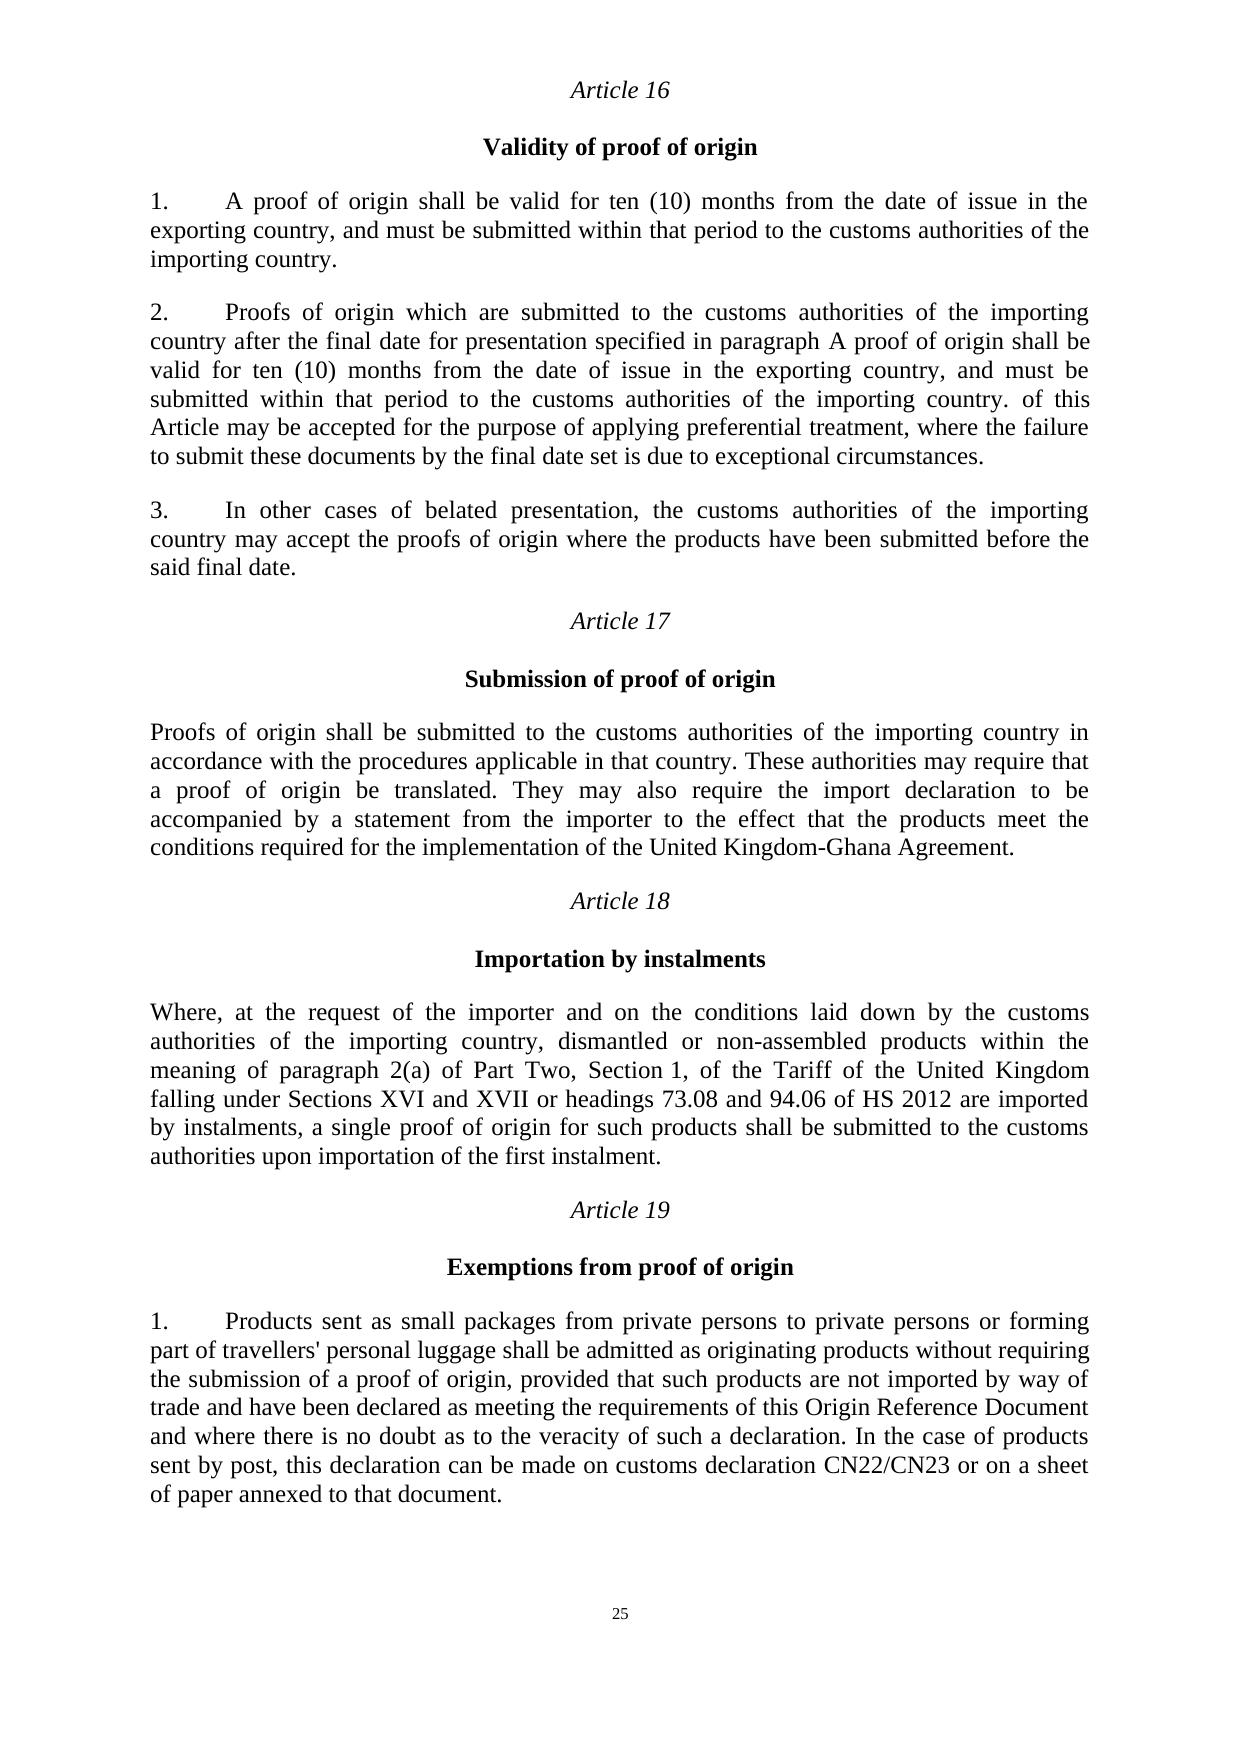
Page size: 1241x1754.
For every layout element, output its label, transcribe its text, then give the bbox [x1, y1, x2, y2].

list Proofs of origin which are submitted to the customs authorities of the importing country after the final date for presentation specified in paragraph 1 of this Article may be accepted for the purpose of applying preferential treatment, where the failure to submit these documents by the final date set is due to exceptional circumstances. [150, 297, 1090, 470]
list Products sent as small packages from private persons to private persons or forming part of travellers' personal luggage shall be admitted as originating products without requiring the submission of a proof of origin, provided that such products are not imported by way of trade and have been declared as meeting the requirements of this Origin Reference Document and where there is no doubt as to the veracity of such a declaration. In the case of products sent by post, this declaration can be made on customs declaration CN22/CN23 or on a sheet of paper annexed to that document. [150, 1306, 1090, 1507]
list Exemptions from proof of origin [150, 1195, 1090, 1281]
text Proofs of origin shall be submitted to the customs authorities of the importing country in accordance with the procedures applicable in that country. These authorities may require that a proof of origin be translated. They may also require the import declaration to be accompanied by a statement from the importer to the effect that the products meet the conditions required for the implementation of the United Kingdom-Ghana Agreement. [150, 717, 1090, 861]
list Validity of proof of origin [150, 75, 1090, 161]
list Submission of proof of origin [150, 606, 1090, 692]
list Importation by instalments [150, 886, 1090, 972]
list A proof of origin shall be valid for ten (10) months from the date of issue in the exporting country, and must be submitted within that period to the customs authorities of the importing country. [150, 186, 1090, 272]
text Where, at the request of the importer and on the conditions laid down by the customs authorities of the importing country, dismantled or non‐assembled products within the meaning of paragraph 2(a) of Part Two, Section 1, of the Tariff of the United Kingdom falling under Sections XVI and XVII or headings 73.08 and 94.06 of HS 2012 are imported by instalments, a single proof of origin for such products shall be submitted to the customs authorities upon importation of the first instalment. [150, 997, 1090, 1170]
list In other cases of belated presentation, the customs authorities of the importing country may accept the proofs of origin where the products have been submitted before the said final date. [150, 495, 1090, 581]
